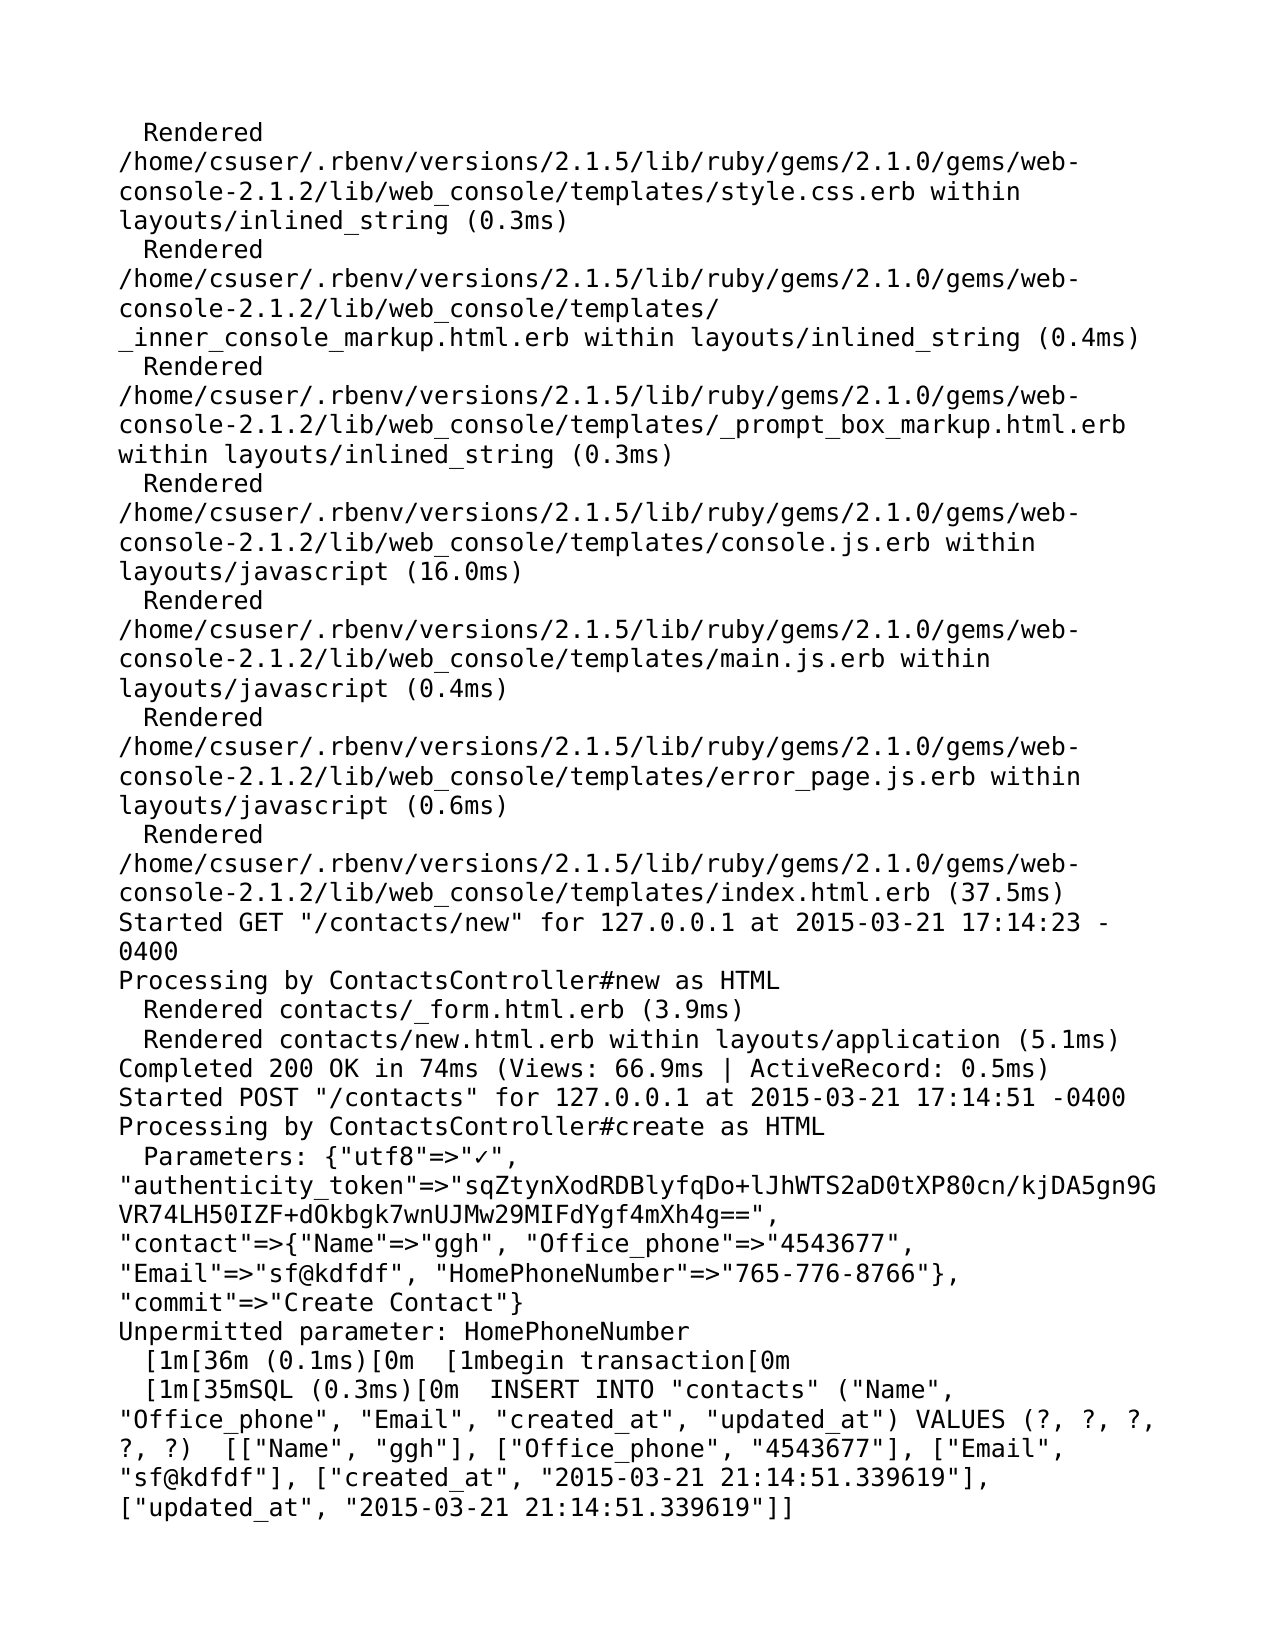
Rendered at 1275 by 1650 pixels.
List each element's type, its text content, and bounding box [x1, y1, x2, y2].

text Rendered /home/csuser/.rbenv/versions/2.1.5/lib/ruby/gems/2.1.0/gems/web-console-2.1.2/lib/web_console/templates/console.js.erb within layouts/javascript (16.0ms) [118, 469, 1157, 586]
text Started POST "/contacts" for 127.0.0.1 at 2015-03-21 17:14:51 -0400 [118, 1083, 1157, 1113]
text Rendered contacts/_form.html.erb (3.9ms) [118, 995, 1157, 1025]
text Unpermitted parameter: HomePhoneNumber [118, 1317, 1157, 1346]
text Rendered /home/csuser/.rbenv/versions/2.1.5/lib/ruby/gems/2.1.0/gems/web-console-2.1.2/lib/web_console/templates/_prompt_box_markup.html.erb within layouts/inlined_string (0.3ms) [118, 352, 1157, 469]
text Rendered /home/csuser/.rbenv/versions/2.1.5/lib/ruby/gems/2.1.0/gems/web-console-2.1.2/lib/web_console/templates/style.css.erb within layouts/inlined_string (0.3ms) [118, 118, 1157, 235]
text [1m[35mSQL (0.3ms)[0m INSERT INTO "contacts" ("Name", "Office_phone", "Email", "created_at", "updated_at") VALUES (?, ?, ?, ?, ?) [["Name", "ggh"], ["Office_phone", "4543677"], ["Email", "sf@kdfdf"], ["created_at", "2015-03-21 21:14:51.339619"], ["updated_at", "2015-03-21 21:14:51.339619"]] [118, 1376, 1157, 1522]
text Started GET "/contacts/new" for 127.0.0.1 at 2015-03-21 17:14:23 -0400 [118, 908, 1157, 966]
text Processing by ContactsController#new as HTML [118, 966, 1157, 995]
text Rendered /home/csuser/.rbenv/versions/2.1.5/lib/ruby/gems/2.1.0/gems/web-console-2.1.2/lib/web_console/templates/index.html.erb (37.5ms) [118, 820, 1157, 908]
text Rendered contacts/new.html.erb within layouts/application (5.1ms) [118, 1025, 1157, 1054]
text Parameters: {"utf8"=>"✓", "authenticity_token"=>"sqZtynXodRDBlyfqDo+lJhWTS2aD0tXP80cn/kjDA5gn9GVR74LH50IZF+dOkbgk7wnUJMw29MIFdYgf4mXh4g==", "contact"=>{"Name"=>"ggh", "Office_phone"=>"4543677", "Email"=>"sf@kdfdf", "HomePhoneNumber"=>"765-776-8766"}, "commit"=>"Create Contact"} [118, 1142, 1157, 1317]
text [1m[36m (0.1ms)[0m [1mbegin transaction[0m [118, 1346, 1157, 1376]
text Completed 200 OK in 74ms (Views: 66.9ms | ActiveRecord: 0.5ms) [118, 1054, 1157, 1083]
text Rendered /home/csuser/.rbenv/versions/2.1.5/lib/ruby/gems/2.1.0/gems/web-console-2.1.2/lib/web_console/templates/error_page.js.erb within layouts/javascript (0.6ms) [118, 703, 1157, 820]
text Rendered /home/csuser/.rbenv/versions/2.1.5/lib/ruby/gems/2.1.0/gems/web-console-2.1.2/lib/web_console/templates/main.js.erb within layouts/javascript (0.4ms) [118, 586, 1157, 703]
text Processing by ContactsController#create as HTML [118, 1113, 1157, 1142]
text Rendered /home/csuser/.rbenv/versions/2.1.5/lib/ruby/gems/2.1.0/gems/web-console-2.1.2/lib/web_console/templates/_inner_console_markup.html.erb within layouts/inlined_string (0.4ms) [118, 235, 1157, 352]
